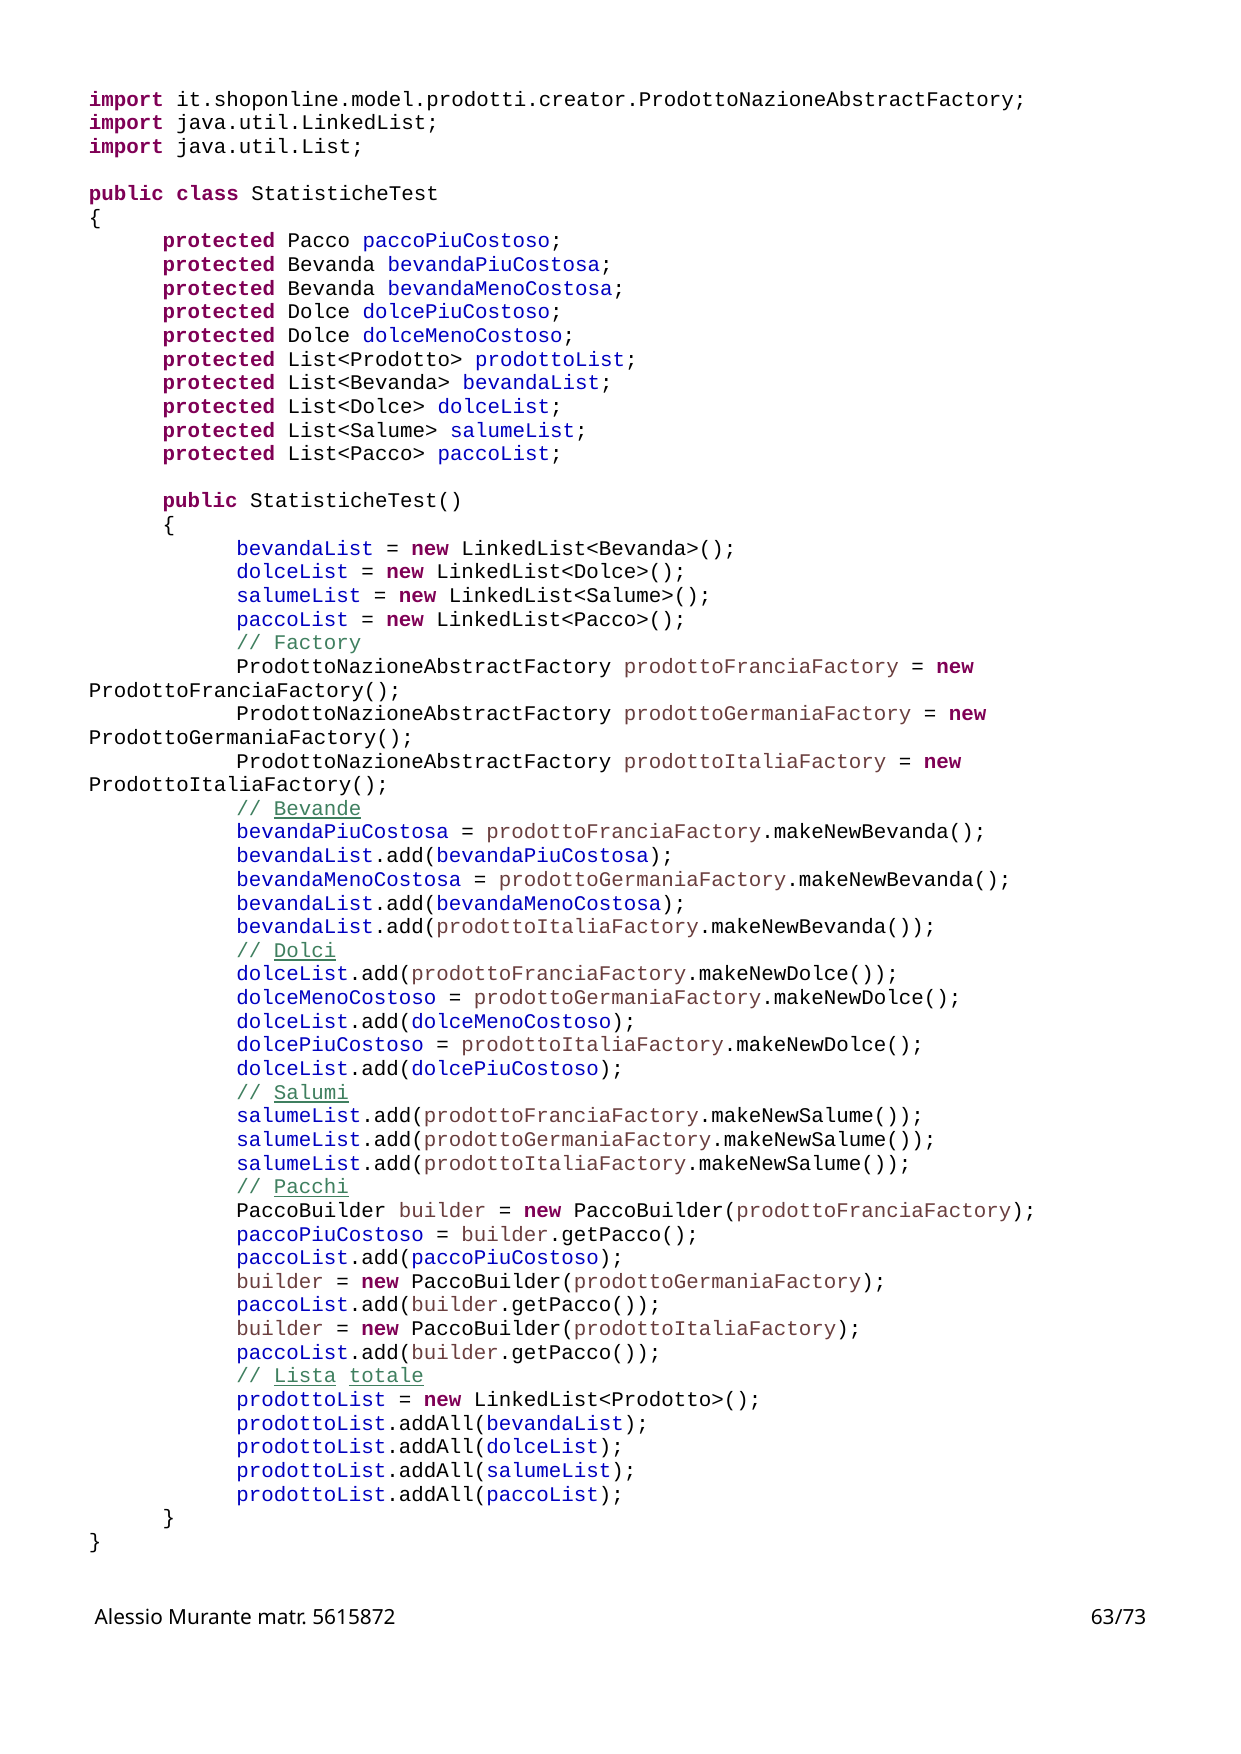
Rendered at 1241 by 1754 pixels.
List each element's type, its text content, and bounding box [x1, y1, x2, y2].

text // Pacchi [88, 1176, 1152, 1200]
text paccoList.add(builder.getPacco()); [88, 1294, 1152, 1318]
text prodottoList.addAll(dolceList); [88, 1436, 1152, 1460]
text } [88, 1507, 1152, 1531]
text bevandaList.add(prodottoItaliaFactory.makeNewBevanda()); [88, 916, 1152, 940]
text import java.util.LinkedList; [88, 112, 1152, 136]
text prodottoList.addAll(salumeList); [88, 1460, 1152, 1484]
text salumeList.add(prodottoItaliaFactory.makeNewSalume()); [88, 1153, 1152, 1176]
text paccoPiuCostoso = builder.getPacco(); [88, 1223, 1152, 1247]
text builder = new PaccoBuilder(prodottoItaliaFactory); [88, 1318, 1152, 1342]
text // Dolci [88, 940, 1152, 963]
text protected Dolce dolceMenoCostoso; [88, 325, 1152, 349]
text bevandaList.add(bevandaMenoCostosa); [88, 892, 1152, 916]
text ProdottoNazioneAbstractFactory prodottoGermaniaFactory = new ProdottoGermaniaFactory(); [88, 703, 1152, 751]
text import java.util.List; [88, 136, 1152, 159]
text // Lista totale [88, 1365, 1152, 1389]
text protected Bevanda bevandaPiuCostosa; [88, 254, 1152, 278]
text protected List<Salume> salumeList; [88, 419, 1152, 443]
text bevandaList.add(bevandaPiuCostosa); [88, 845, 1152, 869]
text PaccoBuilder builder = new PaccoBuilder(prodottoFranciaFactory); [88, 1200, 1152, 1223]
text bevandaPiuCostosa = prodottoFranciaFactory.makeNewBevanda(); [88, 822, 1152, 845]
text { [88, 207, 1152, 230]
text import it.shoponline.model.prodotti.creator.ProdottoNazioneAbstractFactory; [88, 88, 1152, 112]
text builder = new PaccoBuilder(prodottoGermaniaFactory); [88, 1271, 1152, 1294]
text protected Pacco paccoPiuCostoso; [88, 230, 1152, 254]
text bevandaList = new LinkedList<Bevanda>(); [88, 538, 1152, 561]
text paccoList = new LinkedList<Pacco>(); [88, 609, 1152, 632]
text prodottoList.addAll(paccoList); [88, 1484, 1152, 1507]
text dolceList.add(prodottoFranciaFactory.makeNewDolce()); [88, 963, 1152, 987]
text paccoList.add(builder.getPacco()); [88, 1342, 1152, 1365]
text bevandaMenoCostosa = prodottoGermaniaFactory.makeNewBevanda(); [88, 869, 1152, 892]
text protected Bevanda bevandaMenoCostosa; [88, 278, 1152, 301]
text { [88, 514, 1152, 538]
text salumeList = new LinkedList<Salume>(); [88, 585, 1152, 609]
text protected List<Dolce> dolceList; [88, 396, 1152, 419]
text // Factory [88, 632, 1152, 656]
text protected List<Bevanda> bevandaList; [88, 372, 1152, 396]
text ProdottoNazioneAbstractFactory prodottoItaliaFactory = new ProdottoItaliaFactory(); [88, 751, 1152, 798]
text paccoList.add(paccoPiuCostoso); [88, 1247, 1152, 1271]
text public StatisticheTest() [88, 491, 1152, 514]
text prodottoList = new LinkedList<Prodotto>(); [88, 1389, 1152, 1413]
text dolceMenoCostoso = prodottoGermaniaFactory.makeNewDolce(); [88, 987, 1152, 1011]
text // Salumi [88, 1082, 1152, 1105]
text salumeList.add(prodottoFranciaFactory.makeNewSalume()); [88, 1105, 1152, 1129]
text prodottoList.addAll(bevandaList); [88, 1413, 1152, 1436]
text protected List<Prodotto> prodottoList; [88, 349, 1152, 372]
text salumeList.add(prodottoGermaniaFactory.makeNewSalume()); [88, 1129, 1152, 1153]
text dolceList = new LinkedList<Dolce>(); [88, 561, 1152, 585]
text protected List<Pacco> paccoList; [88, 443, 1152, 467]
text dolceList.add(dolcePiuCostoso); [88, 1058, 1152, 1082]
text protected Dolce dolcePiuCostoso; [88, 301, 1152, 325]
text dolceList.add(dolceMenoCostoso); [88, 1011, 1152, 1034]
text ProdottoNazioneAbstractFactory prodottoFranciaFactory = new ProdottoFranciaFactory(); [88, 656, 1152, 703]
text public class StatisticheTest [88, 183, 1152, 207]
text } [88, 1531, 1152, 1554]
text dolcePiuCostoso = prodottoItaliaFactory.makeNewDolce(); [88, 1034, 1152, 1058]
text // Bevande [88, 798, 1152, 822]
